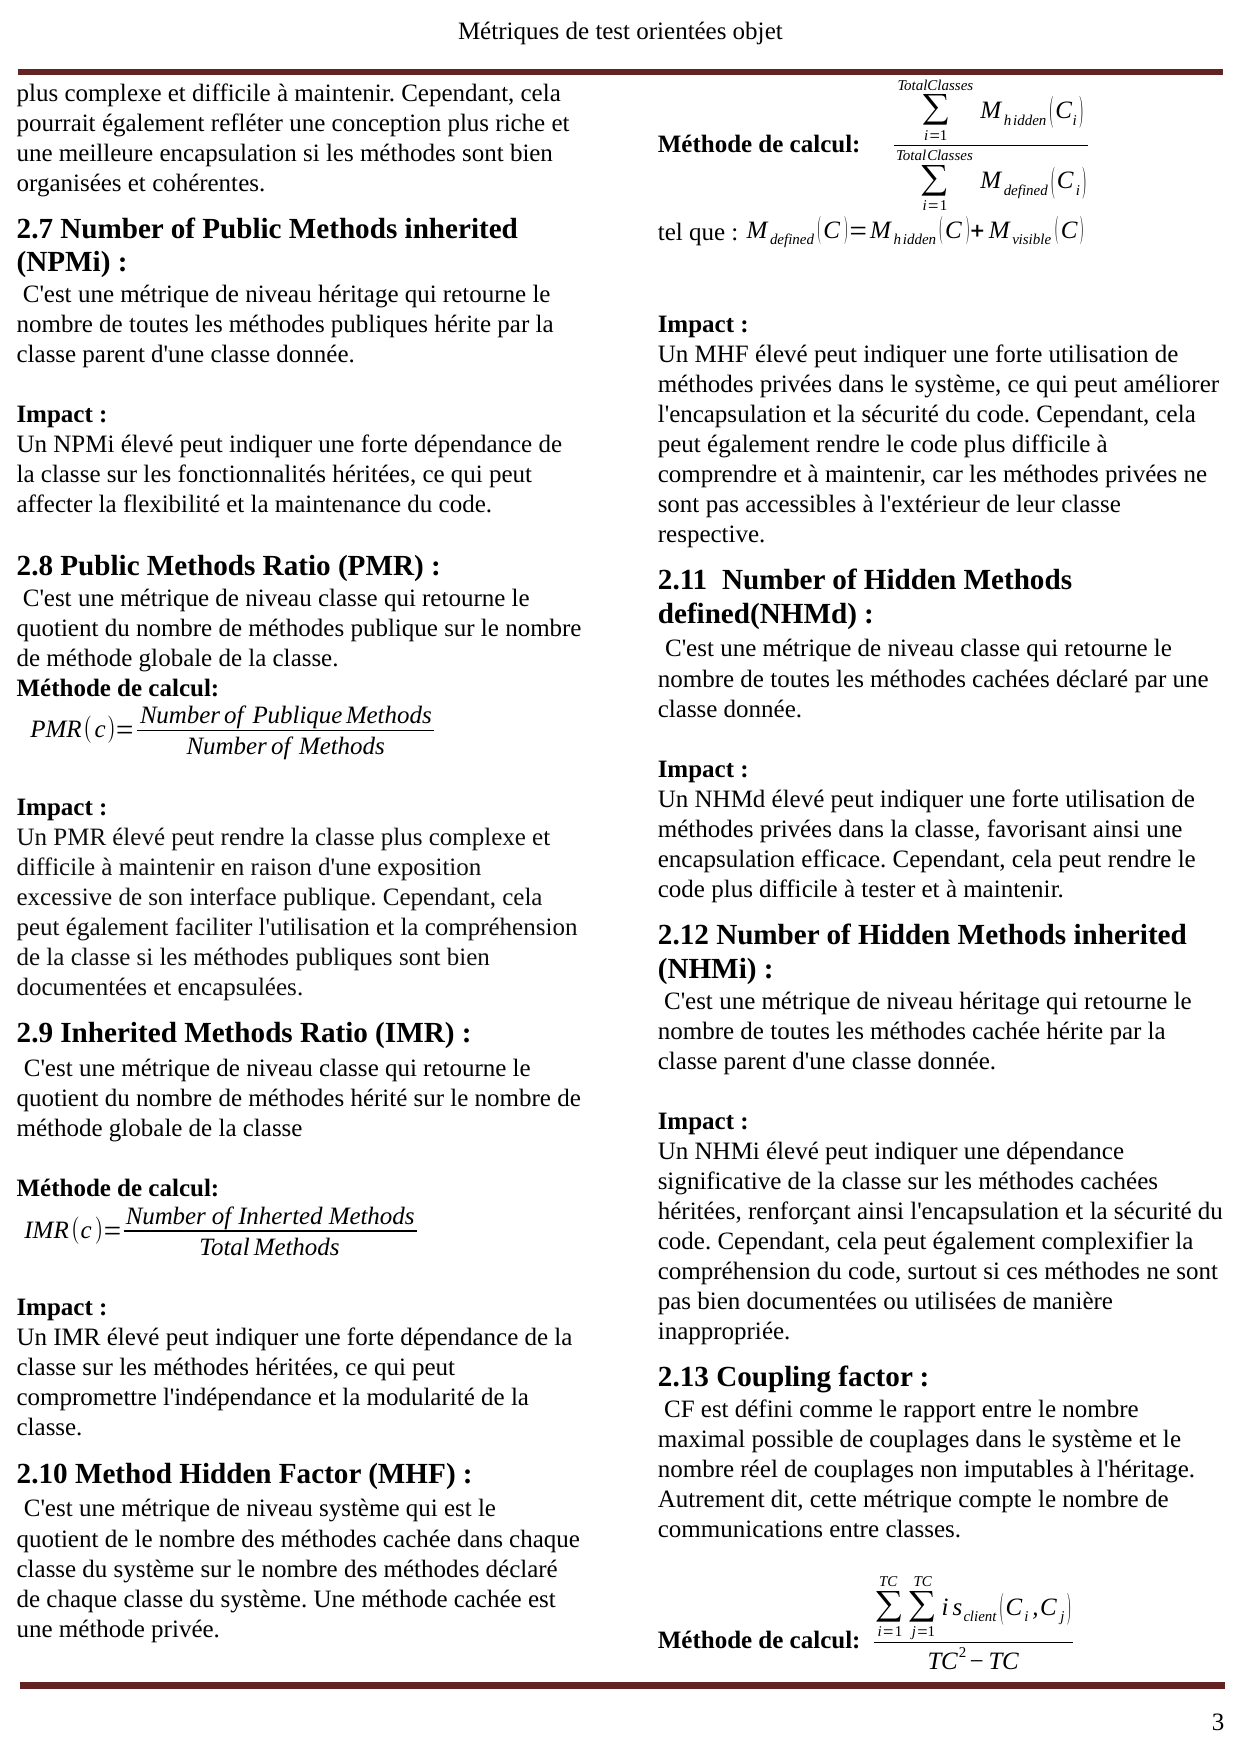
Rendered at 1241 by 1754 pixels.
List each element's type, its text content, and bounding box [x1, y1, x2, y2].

list Méthode de calcul: [658, 76, 1224, 215]
list Number of Hidden Methods defined(NHMd) : [658, 562, 1224, 629]
list Public Methods Ratio (PMR) : [16, 548, 583, 582]
list C'est une métrique de niveau classe qui retourne le quotient du nombre de méthodes hérité sur le nombre de méthode globale de la classe [16, 1049, 583, 1142]
list Method Hidden Factor (MHF) : [16, 1456, 583, 1489]
list Impact : [658, 308, 1224, 338]
list C'est une métrique de niveau classe qui retourne le quotient du nombre de méthodes publique sur le nombre de méthode globale de la classe. [16, 582, 583, 672]
list Number of Hidden Methods inherited (NHMi) : [658, 917, 1224, 984]
list C'est une métrique de niveau système qui est le quotient de le nombre des méthodes cachée dans chaque classe du système sur le nombre des méthodes déclaré de chaque classe du système. Une méthode cachée est une méthode privée. [16, 1489, 583, 1643]
list Un NHMd élevé peut indiquer une forte utilisation de méthodes privées dans la classe, favorisant ainsi une encapsulation efficace. Cependant, cela peut rendre le code plus difficile à tester et à maintenir. [658, 783, 1224, 903]
list Un NPMi élevé peut indiquer une forte dépendance de la classe sur les fonctionnalités héritées, ce qui peut affecter la flexibilité et la maintenance du code. [16, 428, 583, 518]
list Méthode de calcul: [658, 1573, 1224, 1675]
list Méthode de calcul: [16, 1172, 583, 1202]
list Impact : [16, 398, 583, 428]
list Un MHF élevé peut indiquer une forte utilisation de méthodes privées dans le système, ce qui peut améliorer l'encapsulation et la sécurité du code. Cependant, cela peut également rendre le code plus difficile à comprendre et à maintenir, car les méthodes privées ne sont pas accessibles à l'extérieur de leur classe respective. [658, 338, 1224, 548]
list Inherited Methods Ratio (IMR) : [16, 1015, 583, 1049]
list Un NHMi élevé peut indiquer une dépendance significative de la classe sur les méthodes cachées héritées, renforçant ainsi l'encapsulation et la sécurité du code. Cependant, cela peut également complexifier la compréhension du code, surtout si ces méthodes ne sont pas bien documentées ou utilisées de manière inappropriée. [658, 1134, 1224, 1344]
list C'est une métrique de niveau héritage qui retourne le nombre de toutes les méthodes cachée hérite par la classe parent d'une classe donnée. [658, 984, 1224, 1074]
list C'est une métrique de niveau classe qui retourne le nombre de toutes les méthodes cachées déclaré par une classe donnée. [658, 629, 1224, 723]
list Impact : [658, 1104, 1224, 1134]
list Impact : [16, 1291, 583, 1321]
list tel que : [658, 215, 1224, 248]
list Méthode de calcul: [16, 672, 583, 702]
list Un IMR élevé peut indiquer une forte dépendance de la classe sur les méthodes héritées, ce qui peut compromettre l'indépendance et la modularité de la classe. [16, 1321, 583, 1441]
list Un PMR élevé peut rendre la classe plus complexe et difficile à maintenir en raison d'une exposition excessive de son interface publique. Cependant, cela peut également faciliter l'utilisation et la compréhension de la classe si les méthodes publiques sont bien documentées et encapsulées. [16, 821, 583, 1001]
list Coupling factor : [658, 1359, 1224, 1393]
list plus complexe et difficile à maintenir. Cependant, cela pourrait également refléter une conception plus riche et une meilleure encapsulation si les méthodes sont bien organisées et cohérentes. [16, 76, 583, 196]
list Impact : [658, 753, 1224, 783]
list CF est défini comme le rapport entre le nombre maximal possible de couplages dans le système et le nombre réel de couplages non imputables à l'héritage. Autrement dit, cette métrique compte le nombre de communications entre classes. [658, 1393, 1224, 1543]
list Impact : [16, 791, 583, 821]
list Number of Public Methods inherited (NPMi) : [16, 211, 583, 278]
list C'est une métrique de niveau héritage qui retourne le nombre de toutes les méthodes publiques hérite par la classe parent d'une classe donnée. [16, 278, 583, 368]
